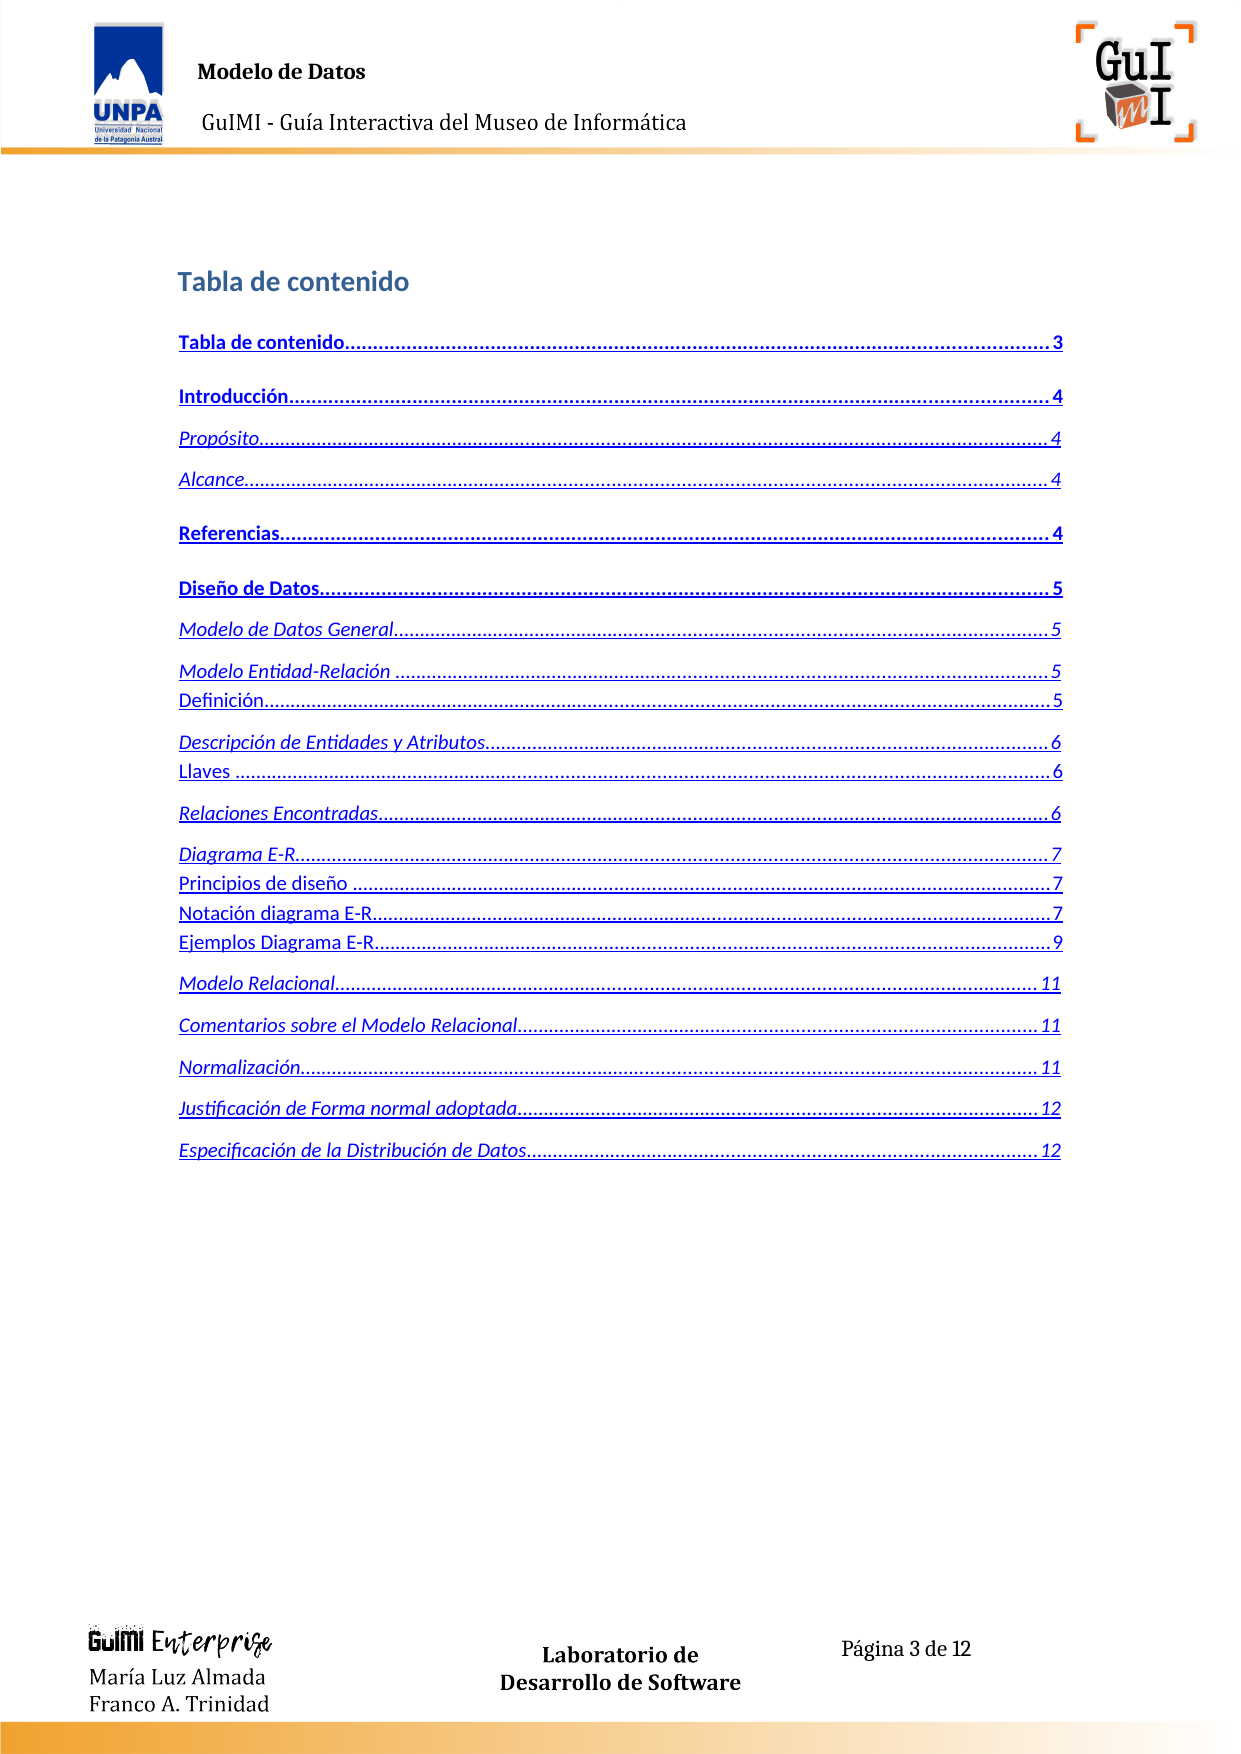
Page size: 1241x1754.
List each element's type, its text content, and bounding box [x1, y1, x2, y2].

text Especificación de la Distribución de Datos 12 [179, 1137, 1063, 1163]
picture [0, 0, 1241, 155]
text Llaves 6 [179, 758, 1063, 780]
text Ejemplos Diagrama E-R 9 [179, 929, 1063, 951]
text Comentarios sobre el Modelo Relacional 11 [179, 1012, 1063, 1038]
subtitle Tabla de contenido [177, 263, 1063, 298]
text Principios de diseño 7 [179, 871, 1063, 892]
text Definición 5 [179, 687, 1063, 709]
text Referencias 4 [179, 521, 1063, 542]
text Modelo Entidad-Relación 5 [179, 658, 1063, 683]
text Relaciones Encontradas 6 [179, 800, 1063, 825]
text Modelo Relacional 11 [179, 971, 1063, 996]
picture [0, 1613, 1241, 1754]
text Descripción de Entidades y Atributos 6 [179, 729, 1063, 754]
text Notación diagrama E-R 7 [179, 900, 1063, 921]
text Tabla de contenido 3 [179, 329, 1063, 351]
text Justificación de Forma normal adoptada 12 [179, 1096, 1063, 1121]
text Modelo de Datos General 5 [179, 616, 1063, 642]
text Propósito 4 [179, 425, 1063, 450]
text Diseño de Datos 5 [179, 575, 1063, 596]
text Normalización 11 [179, 1054, 1063, 1079]
text Alcance 4 [179, 466, 1063, 492]
text Diagrama E-R 7 [179, 841, 1063, 867]
text Introducción 4 [179, 383, 1063, 405]
